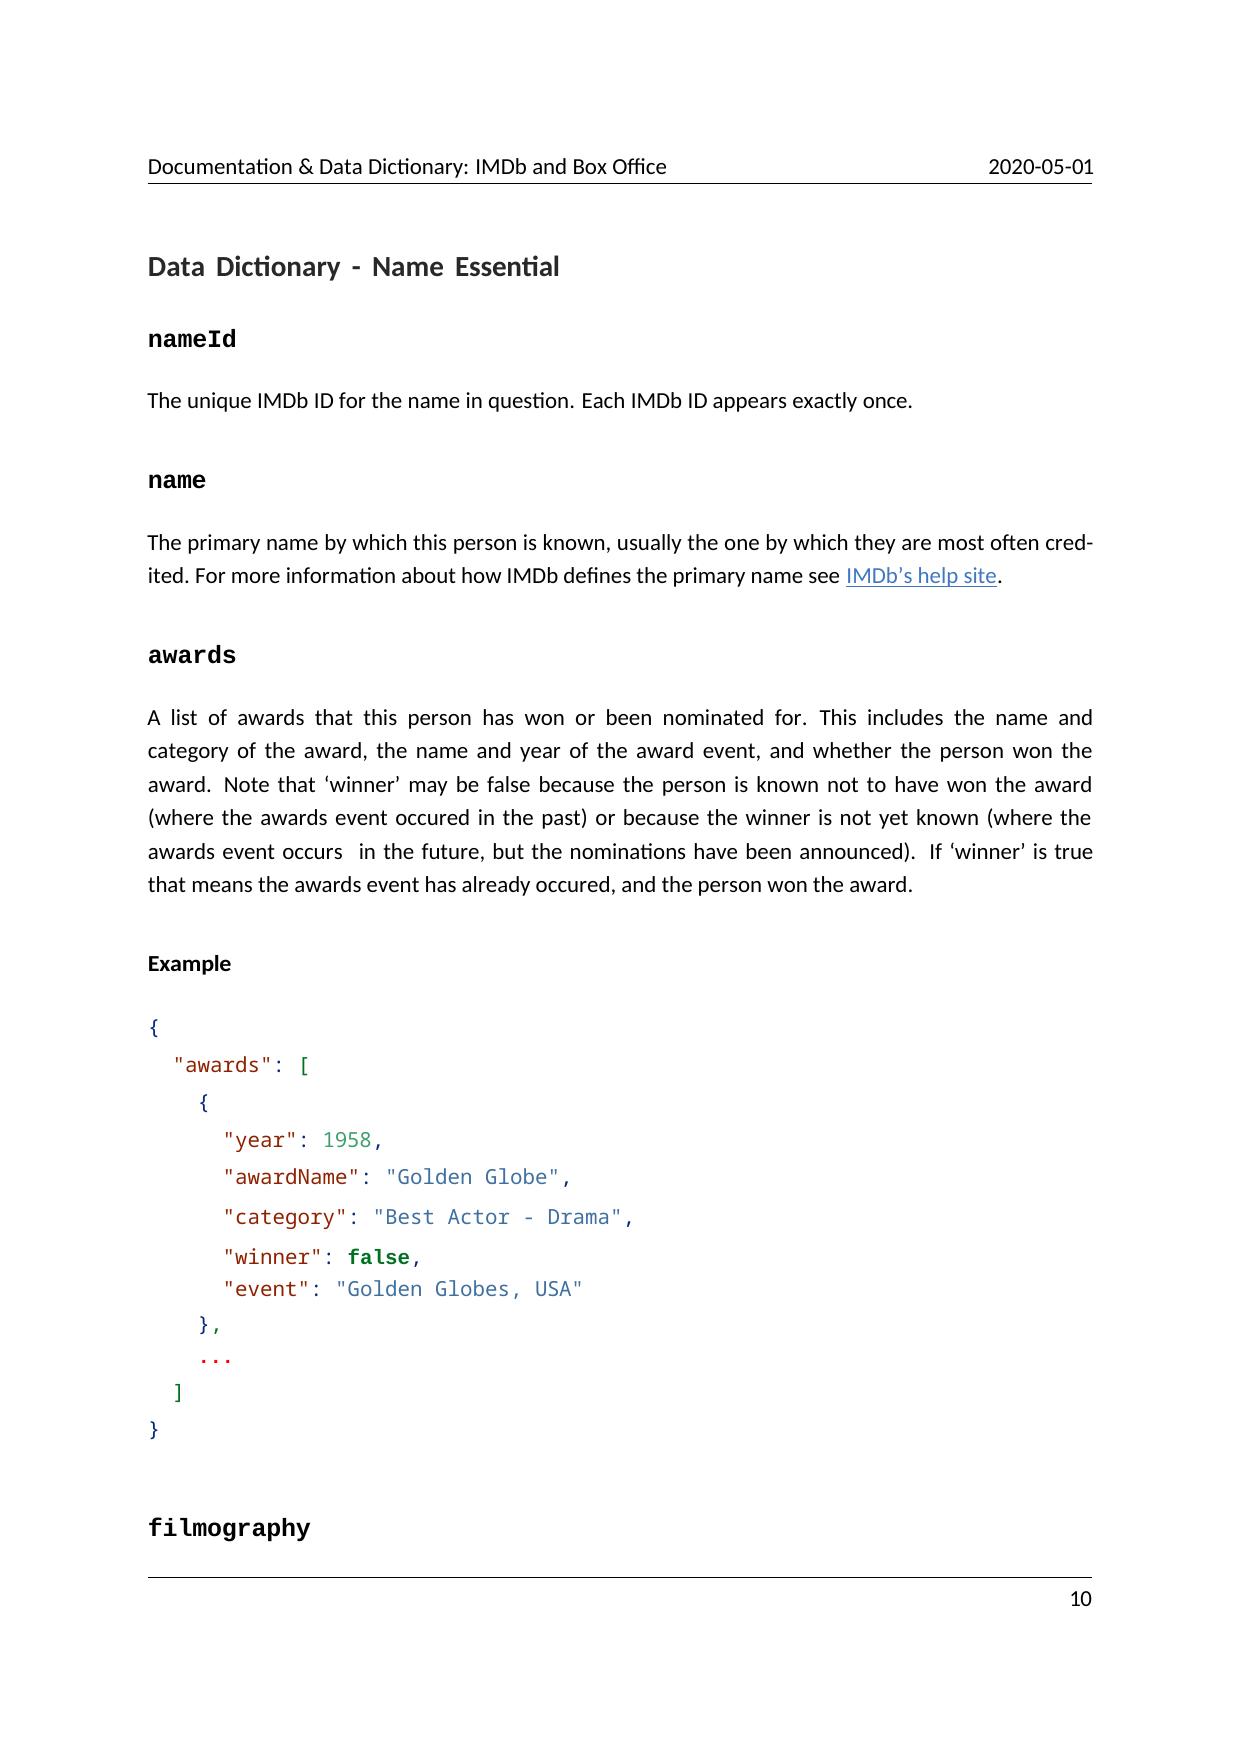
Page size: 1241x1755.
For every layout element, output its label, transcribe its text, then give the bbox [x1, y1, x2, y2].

text "year": 1958, [222, 1125, 1241, 1153]
text "awards": [ [172, 1050, 1241, 1078]
subtitle awards [148, 642, 1241, 671]
subtitle nameId [148, 326, 1241, 354]
text "event": "Golden Globes, USA" [222, 1282, 1241, 1300]
text A list of awards that this person has won or been nominated for. This includes the name and category of the award, the name and year of the award event, and whether the person won the award. Note that ‘winner’ may be false because the person is known not to have won the award (where the awards event occured in the past) or because the winner is not yet known (where the awards event occurs in the future, but the nominations have been announced). If ‘winner’ is true that means the awards event has already occured, and the person won the award. [147, 703, 1094, 899]
text } [148, 1414, 1241, 1443]
text The unique IMDb ID for the name in question. Each IMDb ID appears exactly once. [147, 387, 1241, 414]
text { [197, 1087, 1241, 1116]
text The primary name by which this person is known, usually the one by which they are most often cred- ited. For more information about how IMDb defines the primary name see IMDb’s help site. [147, 528, 1097, 590]
text }, [197, 1309, 1241, 1338]
subtitle name [148, 468, 1241, 496]
text "awardName": "Golden Globe", "category": "Best Actor - Drama", "winner": false, [222, 1162, 706, 1271]
text { [148, 1012, 1241, 1041]
text ... [197, 1346, 1241, 1369]
text ] [172, 1377, 1241, 1405]
subtitle Example [148, 949, 1241, 978]
subtitle filmography [148, 1516, 1241, 1544]
subtitle Data Dictionary - Name Essential [148, 248, 1241, 283]
